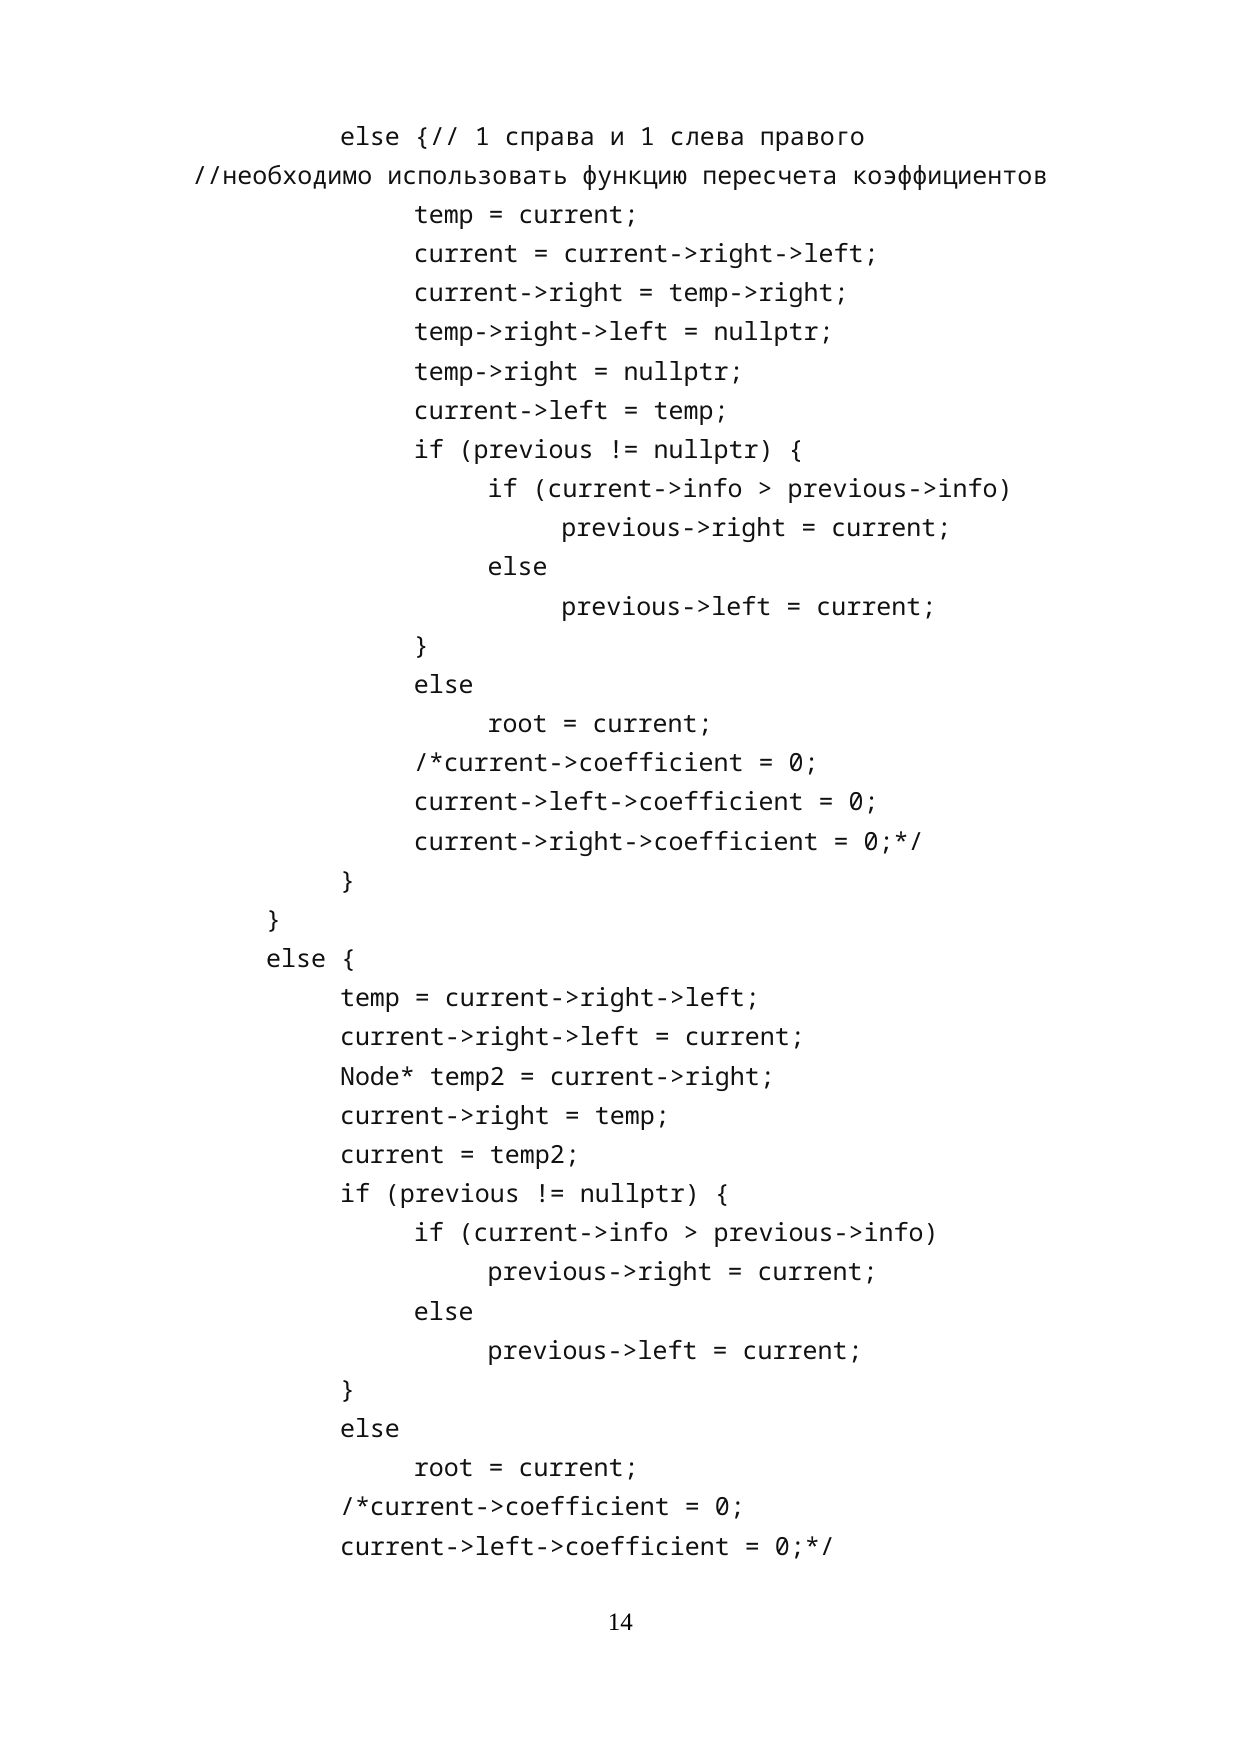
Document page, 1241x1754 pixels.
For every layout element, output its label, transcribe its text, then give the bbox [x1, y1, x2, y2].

text Node* temp2 = current->right; [118, 1058, 1122, 1092]
text else [118, 1293, 1122, 1327]
text /*current->coefficient = 0; [118, 745, 1122, 779]
text current->left = temp; [118, 392, 1122, 426]
text previous->left = current; [118, 1332, 1122, 1366]
text previous->left = current; [118, 588, 1122, 622]
text else [118, 549, 1122, 583]
text } [118, 627, 1122, 661]
text current->left->coefficient = 0;*/ [118, 1528, 1122, 1562]
text temp = current->right->left; [118, 980, 1122, 1014]
text if (previous != nullptr) { [118, 431, 1122, 466]
text else {// 1 справа и 1 слева правого //необходимо использовать функцию пересчета коэффициентов [118, 118, 1122, 191]
text if (previous != nullptr) { [118, 1176, 1122, 1210]
text current->right = temp; [118, 1097, 1122, 1131]
text previous->right = current; [118, 510, 1122, 544]
text current->right->coefficient = 0;*/ [118, 823, 1122, 857]
text root = current; [118, 1450, 1122, 1484]
text current->right->left = current; [118, 1019, 1122, 1053]
text else [118, 666, 1122, 701]
text if (current->info > previous->info) [118, 471, 1122, 505]
text else [118, 1411, 1122, 1445]
text } [118, 1371, 1122, 1406]
text if (current->info > previous->info) [118, 1215, 1122, 1249]
text temp->right->left = nullptr; [118, 314, 1122, 348]
text root = current; [118, 706, 1122, 740]
text current = current->right->left; [118, 236, 1122, 270]
text temp->right = nullptr; [118, 353, 1122, 387]
text else { [118, 941, 1122, 975]
text /*current->coefficient = 0; [118, 1489, 1122, 1523]
text previous->right = current; [118, 1254, 1122, 1288]
text temp = current; [118, 196, 1122, 231]
text current->right = temp->right; [118, 275, 1122, 309]
text } [118, 862, 1122, 896]
text current->left->coefficient = 0; [118, 784, 1122, 818]
text } [118, 901, 1122, 936]
text current = temp2; [118, 1136, 1122, 1171]
